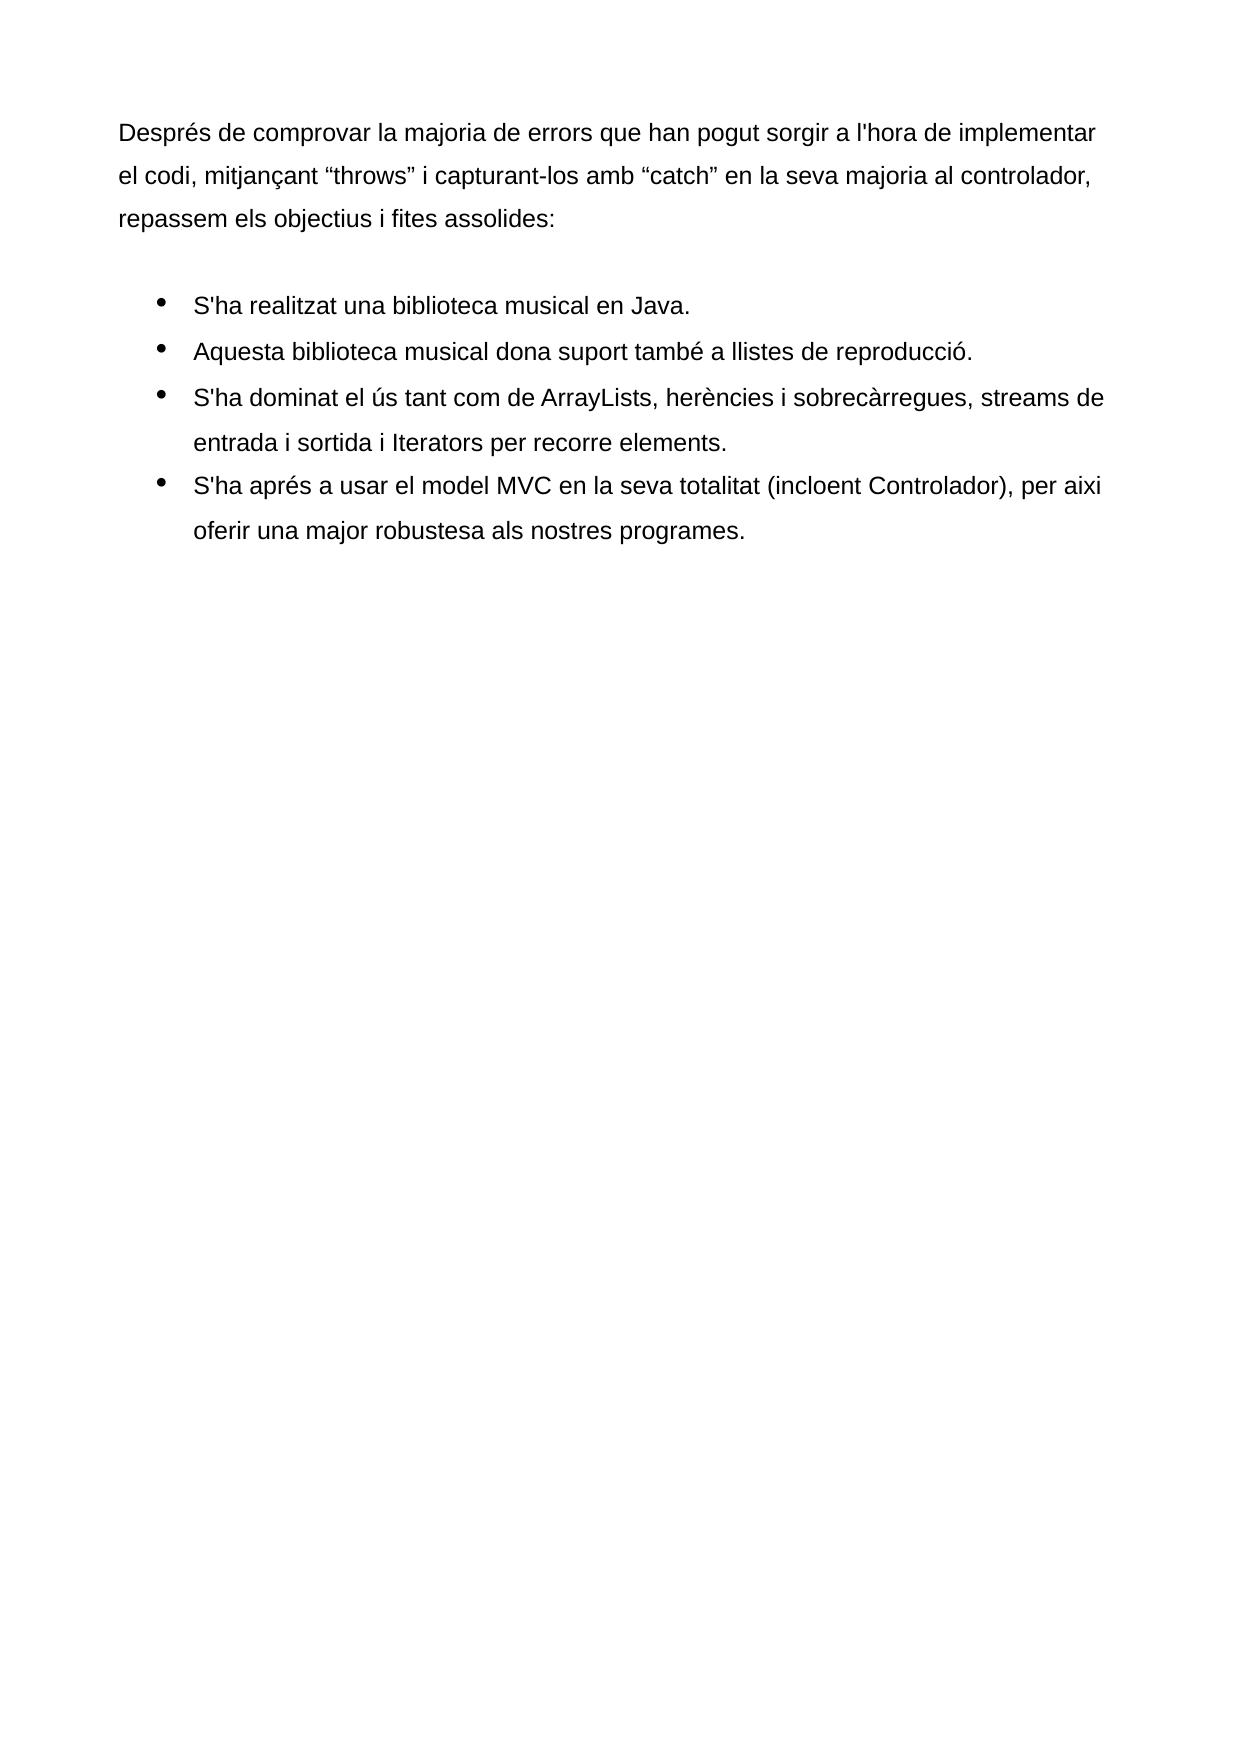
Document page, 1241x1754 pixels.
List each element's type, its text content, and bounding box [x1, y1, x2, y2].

list S'ha realitzat una biblioteca musical en Java. [156, 291, 1122, 321]
list S'ha dominat el ús tant com de ArrayLists, herències i sobrecàrregues, streams de entrada i sortida i Iterators per recorre elements. [156, 382, 1122, 456]
text Després de comprovar la majoria de errors que han pogut sorgir a l'hora de implementar el codi, mitjançant “throws” i capturant-los amb “catch” en la seva majoria al controlador, repassem els objectius i fites assolides: [118, 118, 1122, 233]
list Aquesta biblioteca musical dona suport també a llistes de reproducció. [156, 337, 1122, 367]
list S'ha aprés a usar el model MVC en la seva totalitat (incloent Controlador), per aixi oferir una major robustesa als nostres programes. [156, 471, 1122, 544]
